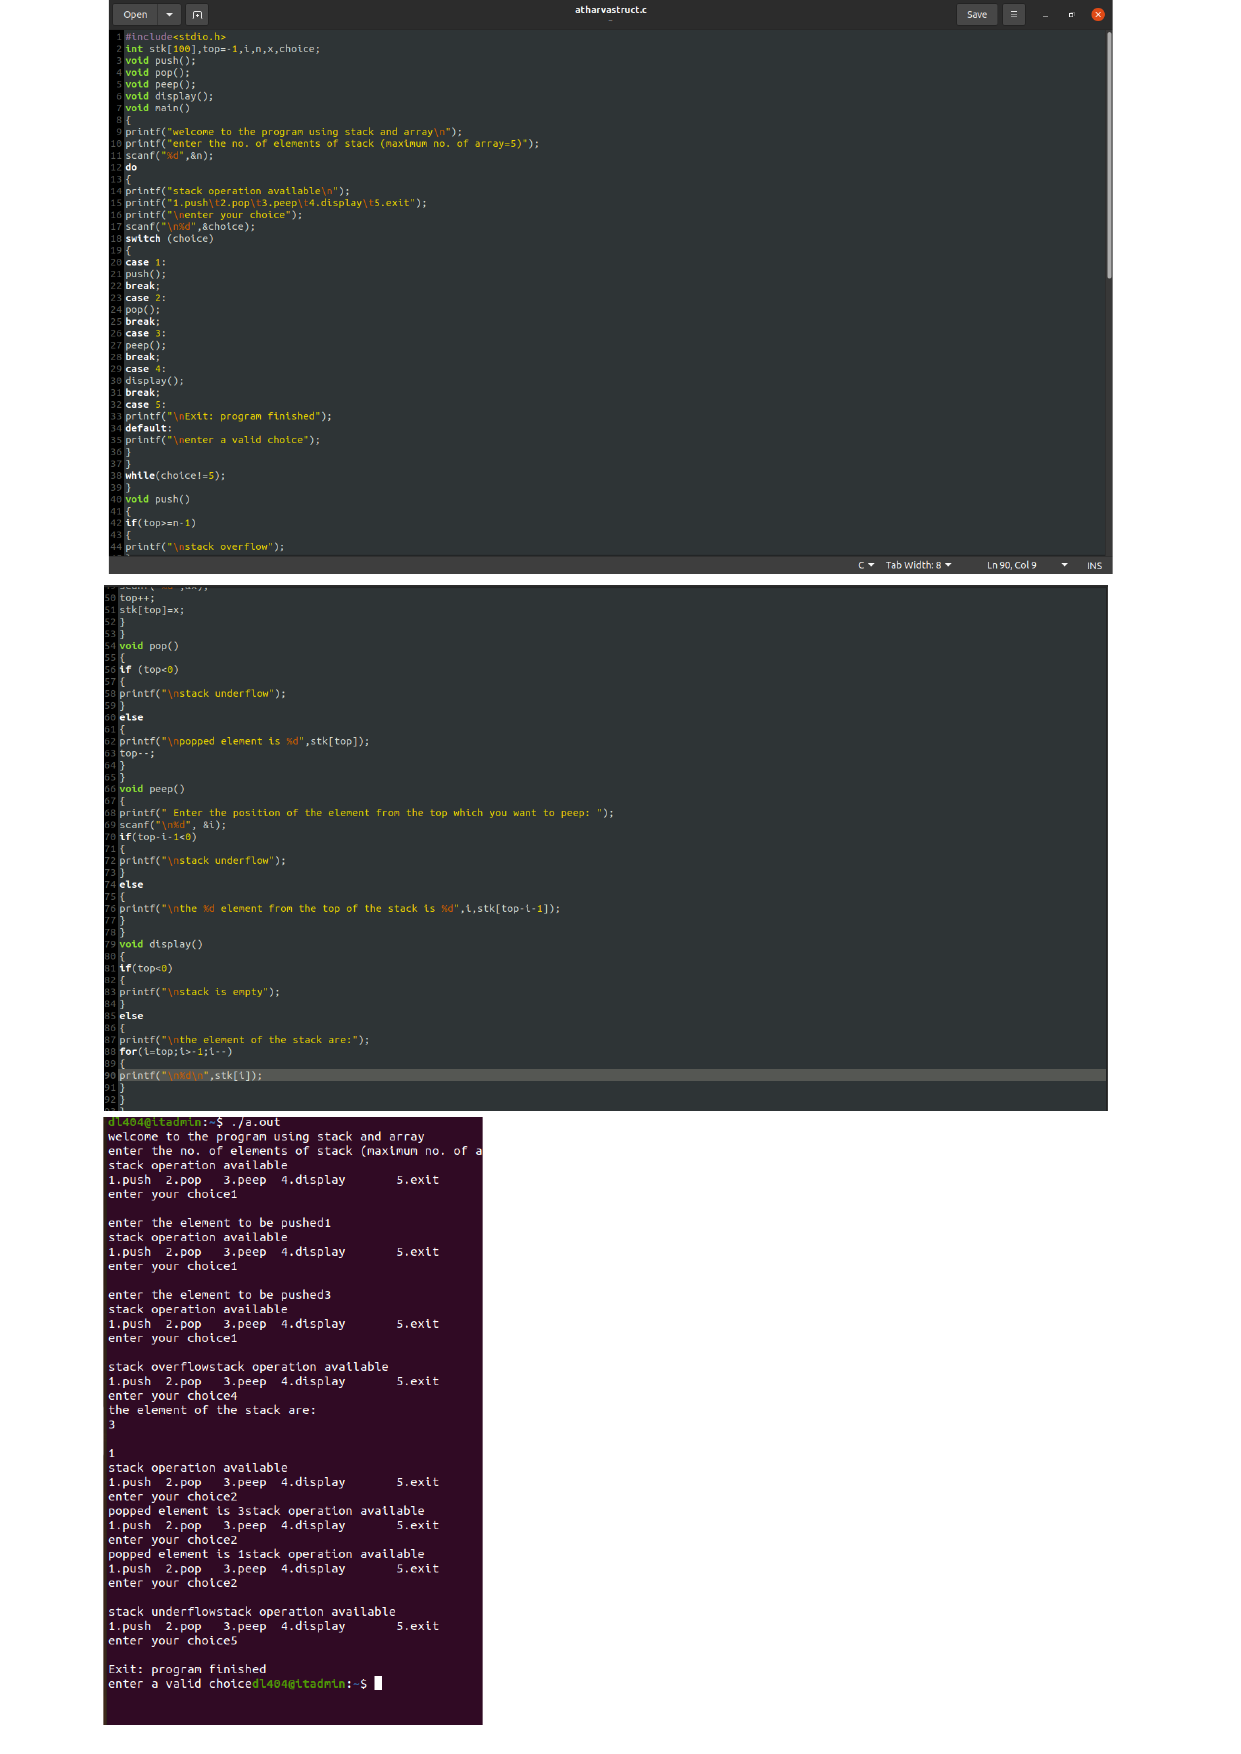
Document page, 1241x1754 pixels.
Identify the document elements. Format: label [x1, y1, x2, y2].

picture [103, 1117, 483, 1725]
picture [104, 585, 1108, 1111]
picture [108, 0, 1113, 574]
